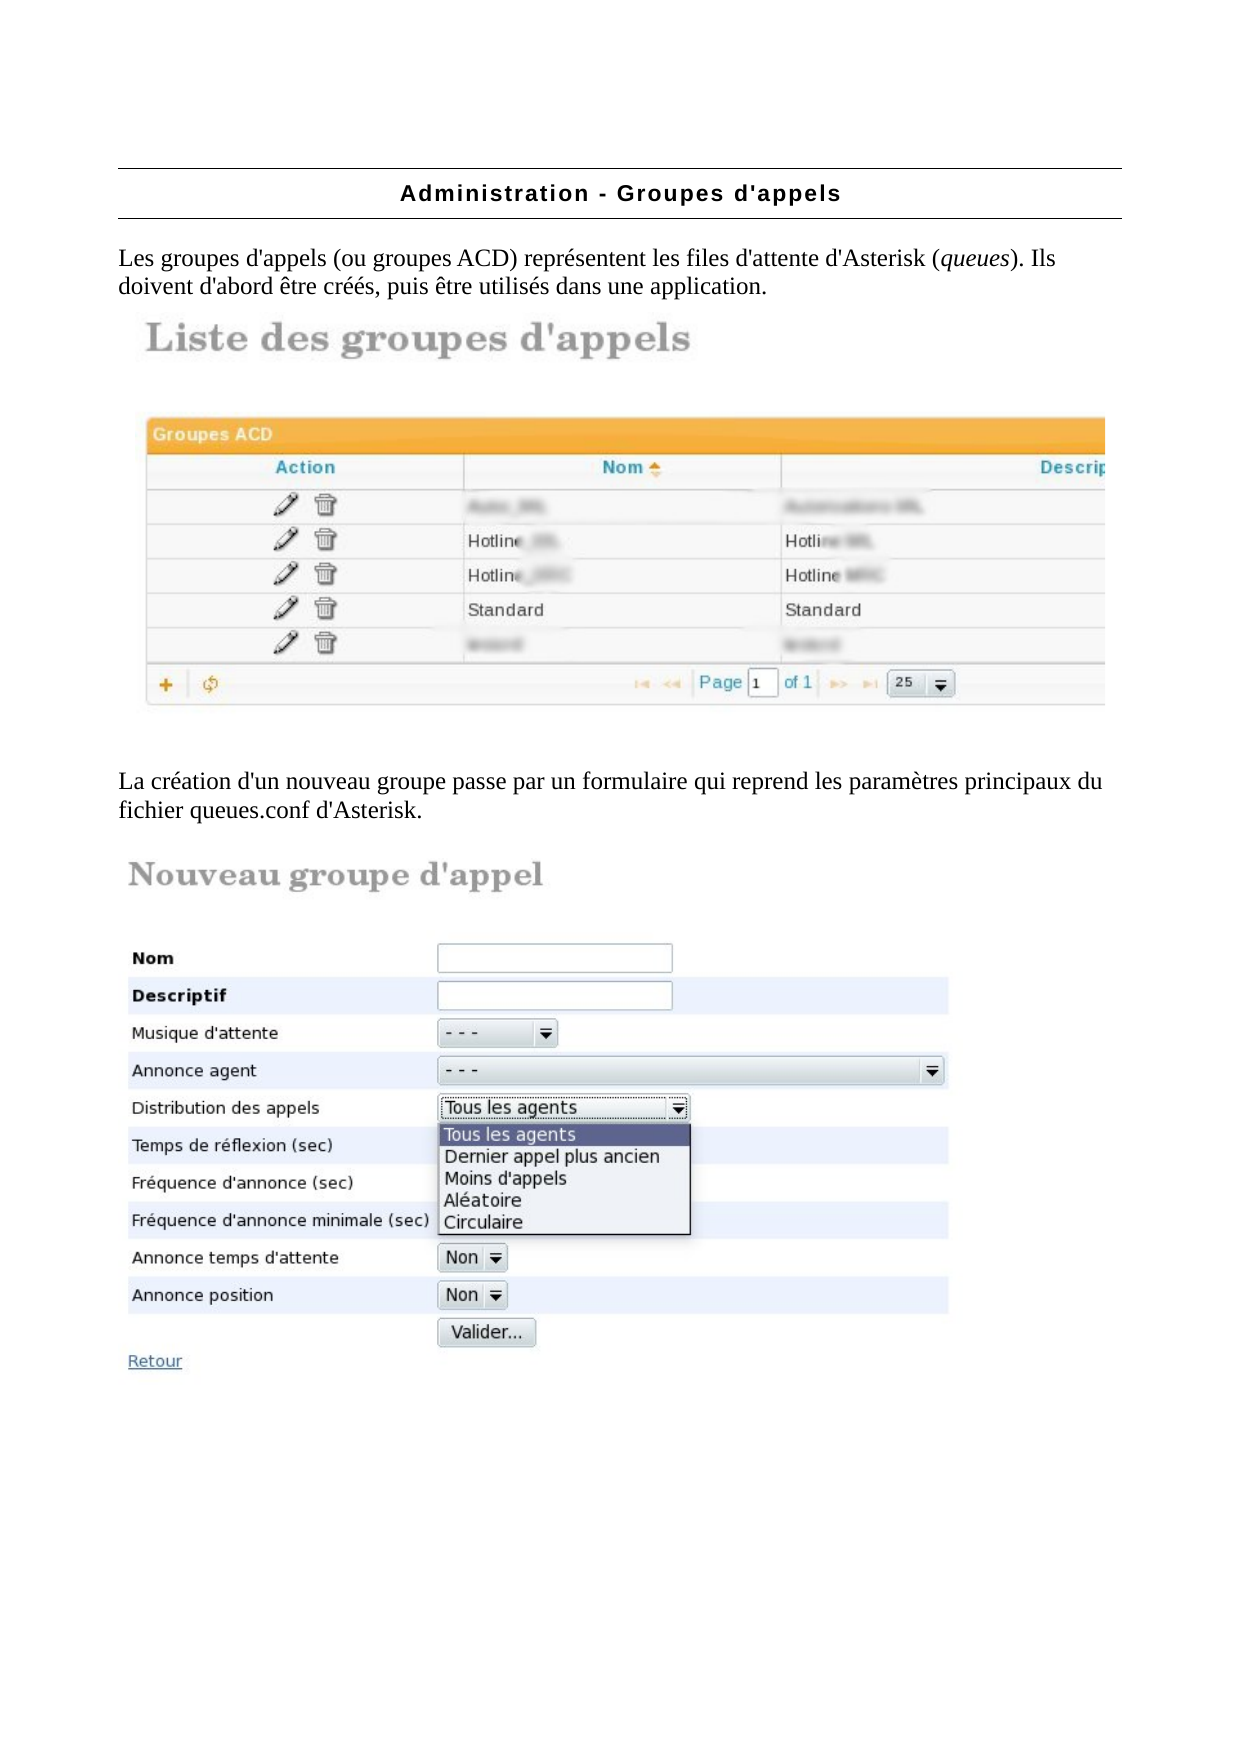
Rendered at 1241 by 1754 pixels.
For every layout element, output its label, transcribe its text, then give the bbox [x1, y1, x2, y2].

picture [118, 848, 968, 1385]
text La création d'un nouveau groupe passe par un formulaire qui reprend les paramètres principaux du fichier queues.conf d'Asterisk. [118, 766, 1122, 824]
text Les groupes d'appels (ou groupes ACD) représentent les files d'attente d'Asterisk (queues). Ils doivent d'abord être créés, puis être utilisés dans une application. [118, 243, 1122, 300]
subtitle Administration - Groupes d'appels [118, 169, 1122, 218]
picture [135, 312, 1106, 726]
